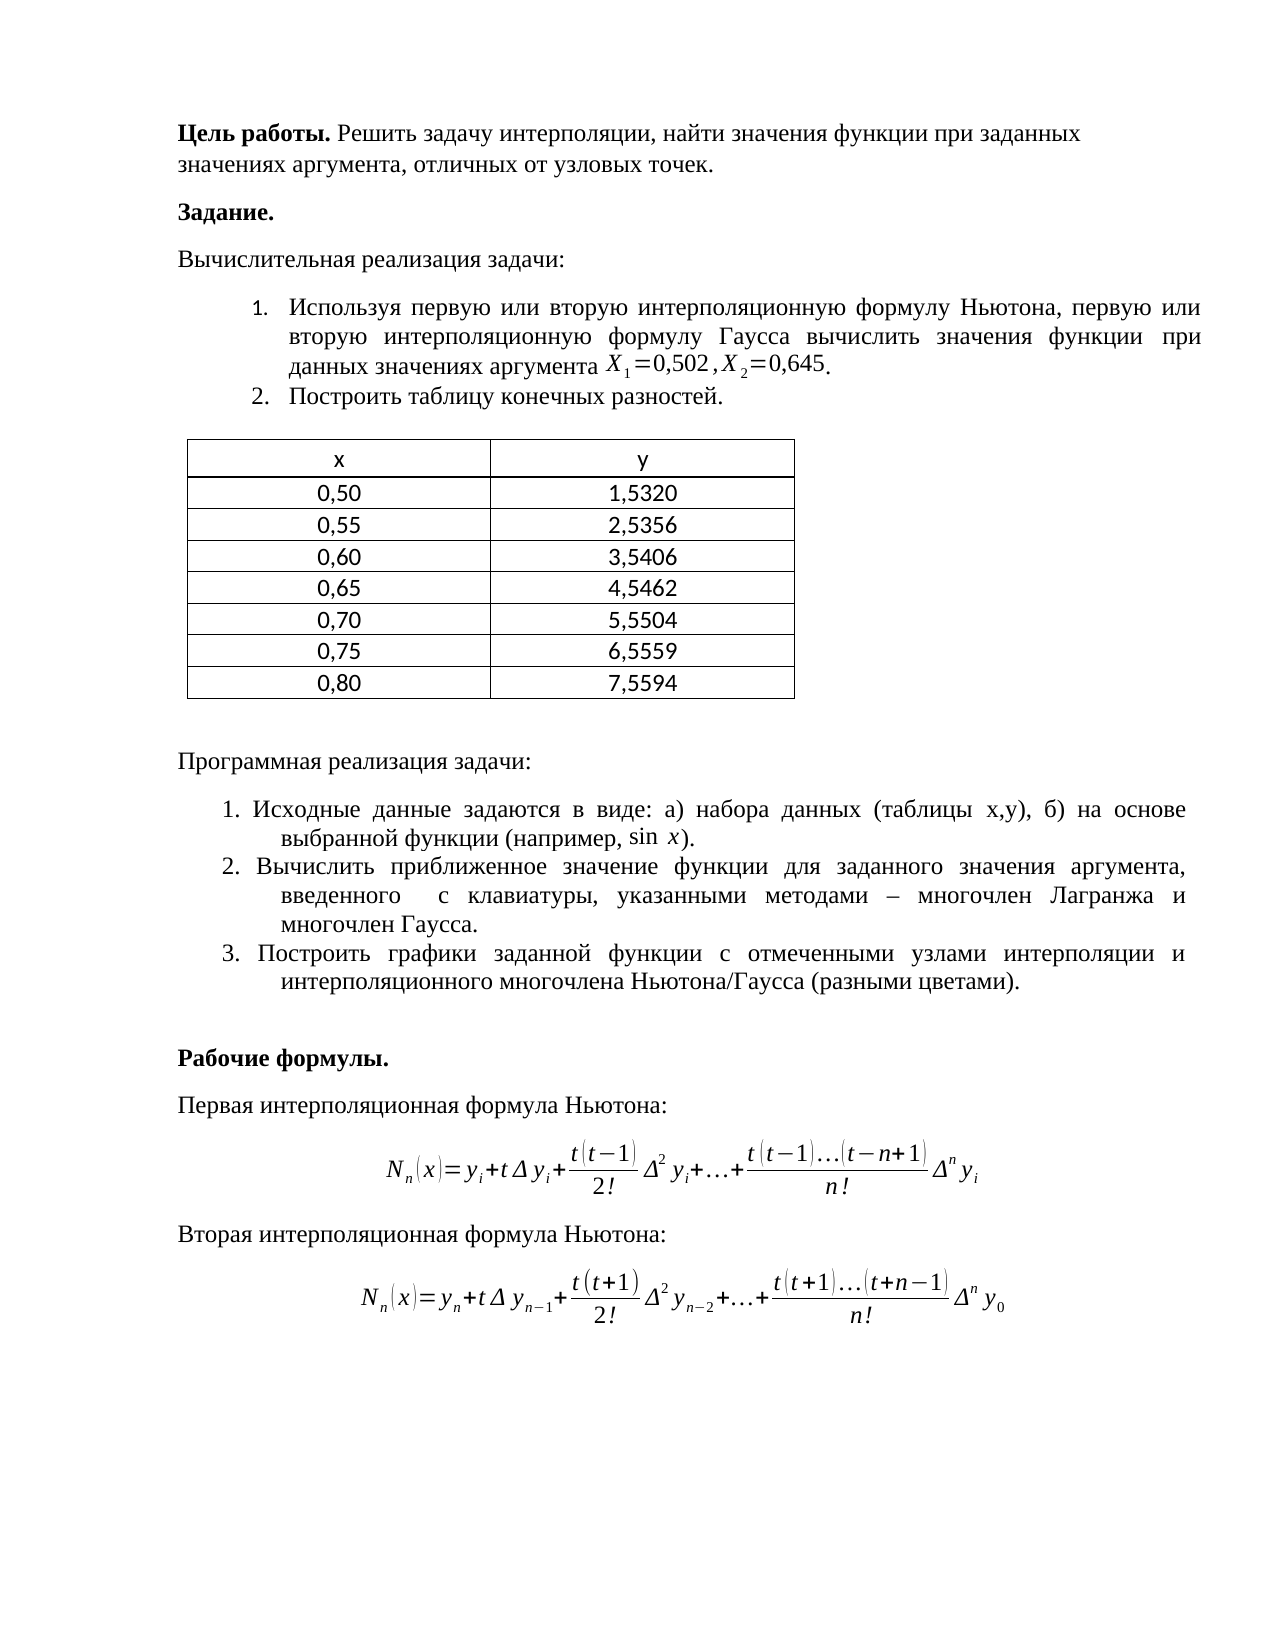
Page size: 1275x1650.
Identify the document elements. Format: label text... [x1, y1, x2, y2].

text Цель работы. Решить задачу интерполяции, найти значения функции при заданных значениях аргумента, отличных от узловых точек. [177, 118, 1186, 178]
text Вторая интерполяционная формула Ньютона: [177, 1219, 1186, 1248]
table_cell 2,5356 [491, 509, 794, 539]
text 3. Построить графики заданной функции с отмеченными узлами интерполяции и интерполяционного многочлена Ньютона/Гаусса (разными цветами). [222, 938, 1186, 995]
text Задание. [177, 197, 1186, 226]
table_cell 3,5406 [491, 541, 794, 571]
table_header y [491, 440, 794, 476]
text Программная реализация задачи: [177, 746, 1186, 775]
table_cell 7,5594 [491, 667, 794, 697]
table_cell 0,70 [188, 604, 490, 634]
list Построить таблицу конечных разностей. [251, 381, 1201, 410]
table_cell 0,80 [188, 667, 490, 697]
table_cell 4,5462 [491, 572, 794, 603]
list Используя первую или вторую интерполяционную формулу Ньютона, первую или вторую интерполяционную формулу Гаусса вычислить значения функции при данных значениях аргумента . [251, 292, 1201, 381]
table_header x [188, 440, 490, 476]
table_cell 5,5504 [491, 604, 794, 634]
text Первая интерполяционная формула Ньютона: [177, 1091, 1186, 1119]
table_cell 0,55 [188, 509, 490, 539]
table_cell 0,50 [188, 478, 490, 508]
text 1. Исходные данные задаются в виде: а) набора данных (таблицы x,y), б) на основе выбранной функции (например, ). [222, 794, 1186, 851]
table_cell 6,5559 [491, 635, 794, 666]
table_cell 0,60 [188, 541, 490, 571]
text Вычислительная реализация задачи: [177, 244, 1186, 273]
table_cell 1,5320 [491, 478, 794, 508]
table_cell 0,65 [188, 572, 490, 603]
table_cell 0,75 [188, 635, 490, 666]
text Рабочие формулы. [177, 1043, 1186, 1072]
text 2. Вычислить приближенное значение функции для заданного значения аргумента, введенного с клавиатуры, указанными методами – многочлен Лагранжа и многочлен Гаусса. [222, 851, 1186, 938]
